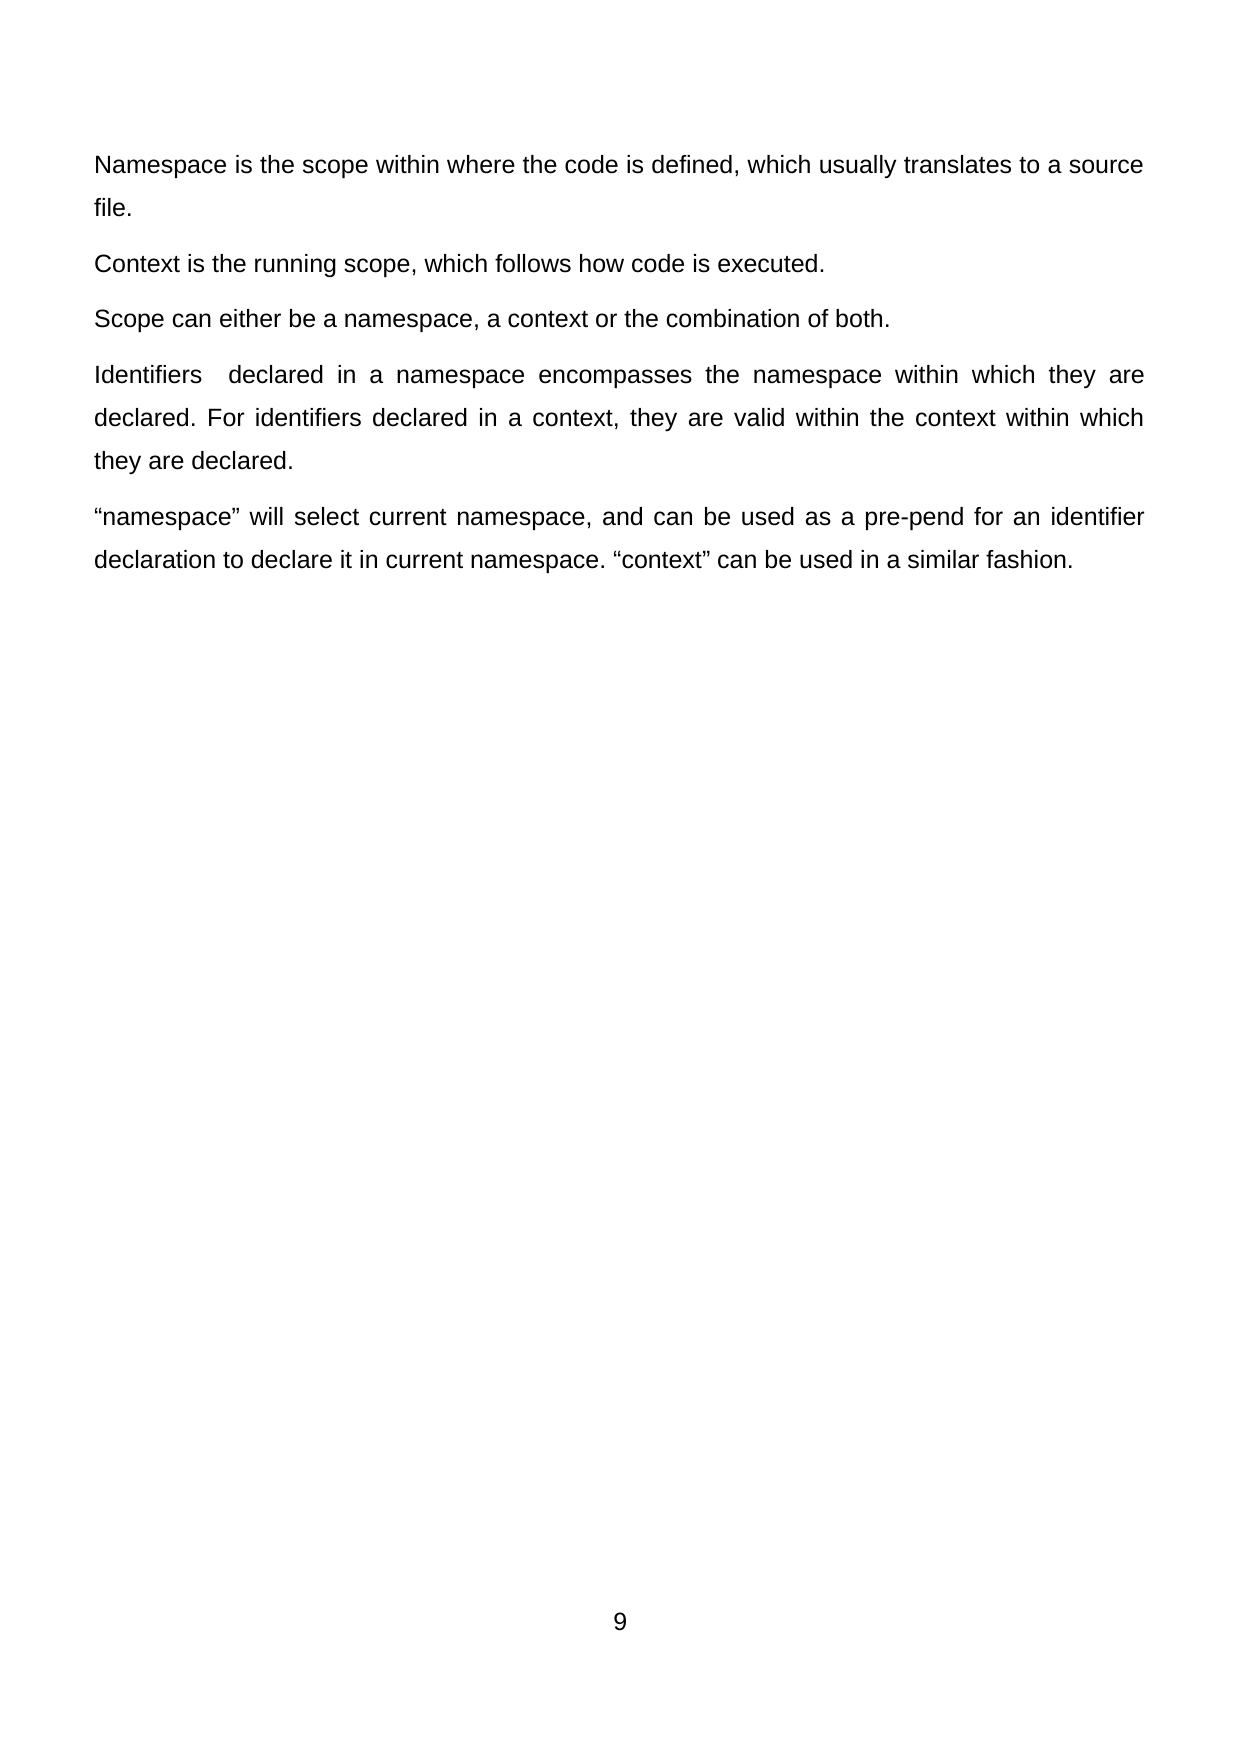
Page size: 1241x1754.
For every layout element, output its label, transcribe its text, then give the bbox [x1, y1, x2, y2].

text Namespace is the scope within where the code is defined, which usually translates to a source file. [94, 150, 1146, 222]
text “namespace” will select current namespace, and can be used as a pre-pend for an identifier declaration to declare it in current namespace. “context” can be used in a similar fashion. [94, 502, 1146, 574]
text Identifiers declared in a namespace encompasses the namespace within which they are declared. For identifiers declared in a context, they are valid within the context within which they are declared. [94, 360, 1146, 475]
text Scope can either be a namespace, a context or the combination of both. [94, 304, 1146, 333]
text Context is the running scope, which follows how code is executed. [94, 249, 1146, 277]
